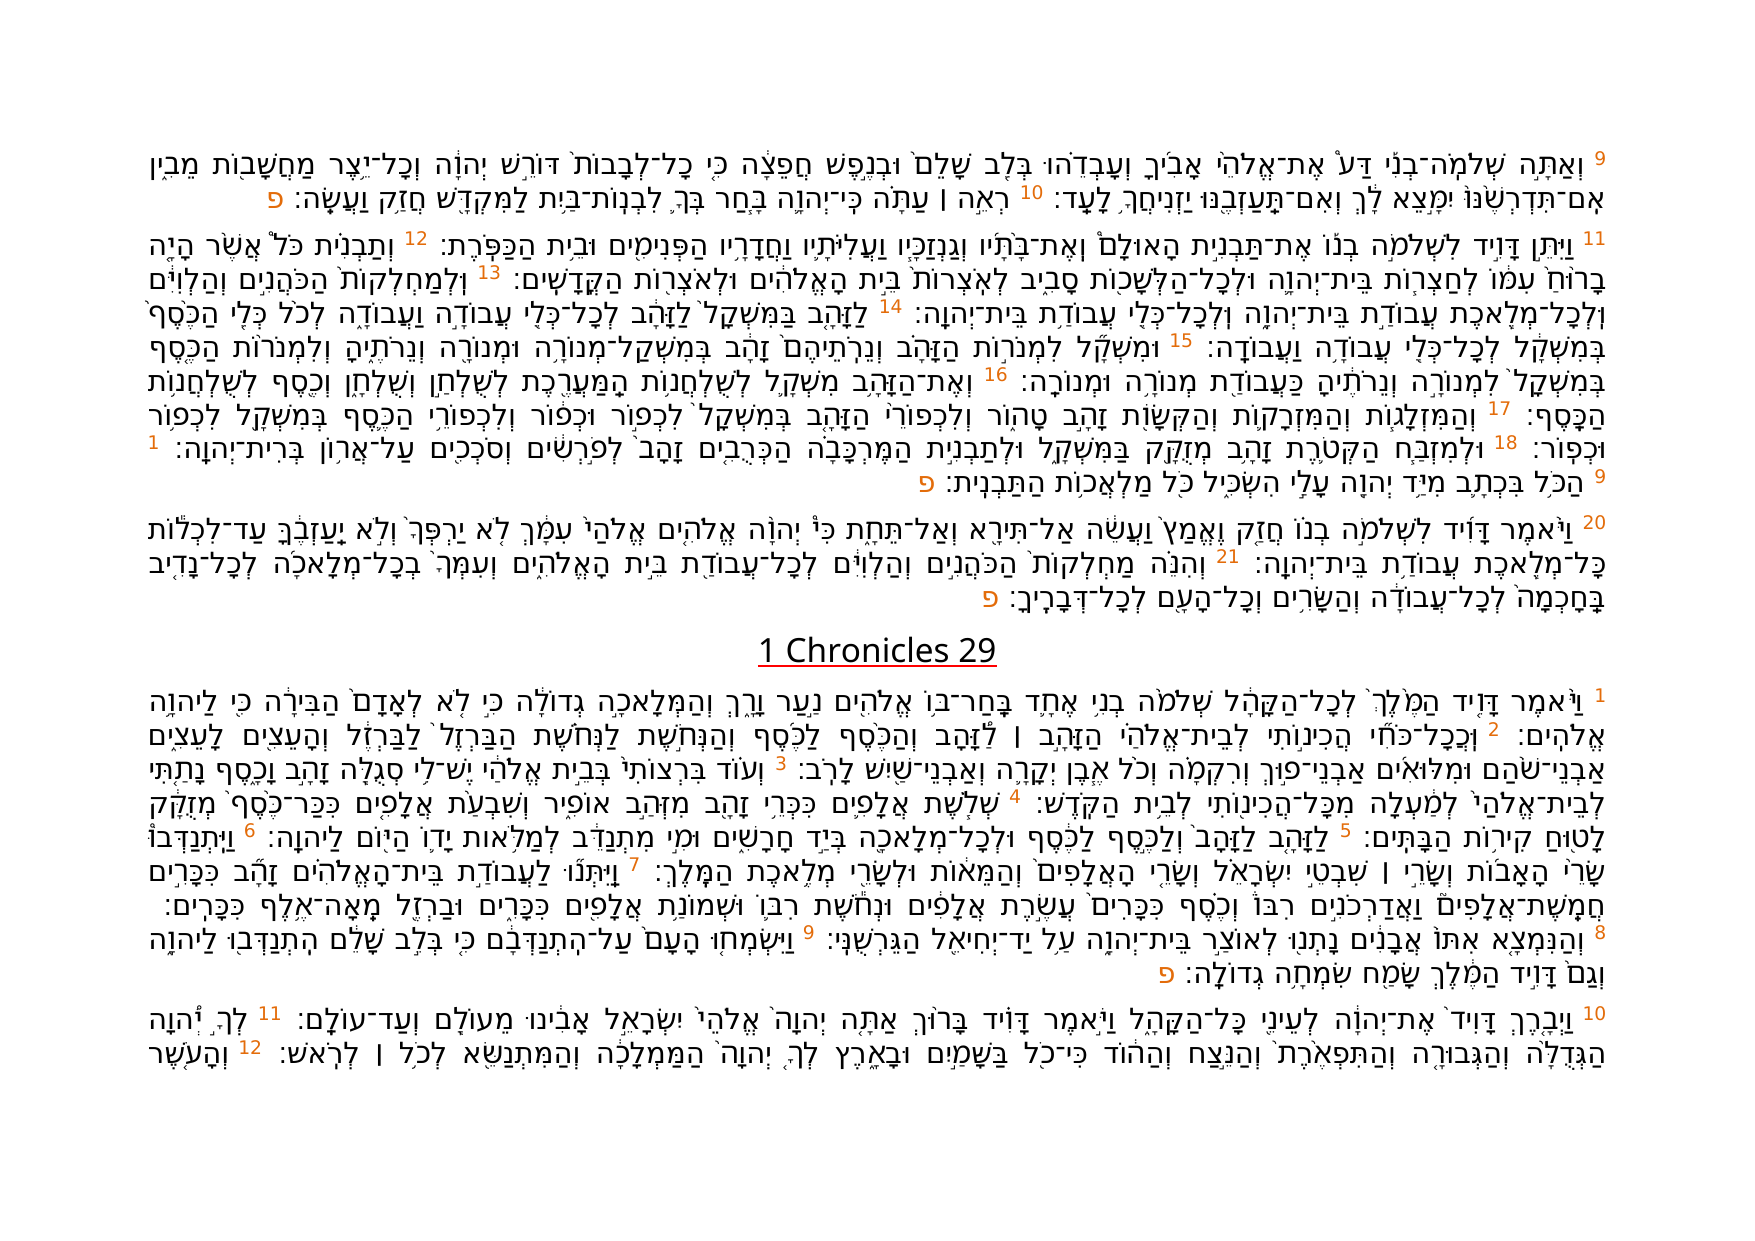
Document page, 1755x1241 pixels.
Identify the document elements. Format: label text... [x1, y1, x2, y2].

text 1 וַיֹּ֨אמֶר דָּוִ֤יד הַמֶּ֙לֶךְ֙ לְכָל־הַקָּהָ֔ל שְׁלֹמֹ֨ה בְנִ֥י אֶחָ֛ד בָּֽחַר־בּ֥וֹ אֱלֹהִ֖ים נַ֣עַר וָרָ֑ךְ וְהַמְּלָאכָ֣ה גְדוֹלָ֔ה כִּ֣י לֹ֤א לְאָדָם֙ הַבִּירָ֔ה כִּ֖י לַיהוָ֥ה אֱלֹהִֽים׃ ‬‬‬2 וּֽכֲכָל־כֹּחִ֞י הֲכִינ֣וֹתִי לְבֵית־אֱלֹהַ֗י הַזָּהָ֣ב ׀ לַ֠זָּהָב וְהַכֶּ֨סֶף לַכֶּ֜סֶף וְהַנְּחֹ֣שֶׁת לַנְּחֹ֗שֶׁת הַבַּרְזֶל֙ לַבַּרְזֶ֔ל וְהָעֵצִ֖ים לָעֵצִ֑ים אַבְנֵי־שֹׁ֨הַם וּמִלּוּאִ֜ים אַבְנֵי־פ֣וּךְ וְרִקְמָ֗ה וְכֹ֨ל אֶ֧בֶן יְקָרָ֛ה וְאַבְנֵי־שַׁ֖יִשׁ לָרֹֽב׃ ‬‬3 וְע֗וֹד בִּרְצוֹתִי֙ בְּבֵ֣ית אֱלֹהַ֔י יֶשׁ־לִ֥י סְגֻלָּ֖ה זָהָ֣ב וָכָ֑סֶף נָתַ֤תִּי לְבֵית־אֱלֹהַי֙ לְמַ֔עְלָה מִכָּל־הֲכִינ֖וֹתִי לְבֵ֥ית הַקֹּֽדֶשׁ׃ ‬‬4 שְׁלֹ֧שֶׁת אֲלָפִ֛ים כִּכְּרֵ֥י זָהָ֖ב מִזְּהַ֣ב אוֹפִ֑יר וְשִׁבְעַ֨ת אֲלָפִ֤ים כִּכַּר־כֶּ֙סֶף֙ מְזֻקָּ֔ק לָט֖וּחַ קִיר֥וֹת הַבָּתִּֽים׃ ‬‬5 לַזָּהָ֤ב לַזָּהָב֙ וְלַכֶּ֣סֶף לַכֶּ֔סֶף וּלְכָל־מְלָאכָ֖ה בְּיַ֣ד חָרָשִׁ֑ים וּמִ֣י מִתְנַדֵּ֔ב לְמַלֹּ֥אות יָד֛וֹ הַיּ֖וֹם לַיהוָֽה׃ ‬‬6 וַיִּֽתְנַדְּבוּ֩ שָׂרֵ֨י הָאָב֜וֹת וְשָׂרֵ֣י ׀ שִׁבְטֵ֣י יִשְׂרָאֵ֗ל וְשָׂרֵ֤י הָאֲלָפִים֙ וְהַמֵּא֔וֹת וּלְשָׂרֵ֖י מְלֶ֥אכֶת הַמֶּֽלֶךְ׃ ‬‬7 וַֽיִּתְּנ֞וּ לַעֲבוֹדַ֣ת בֵּית־הָאֱלֹהִ֗ים זָהָ֞ב כִּכָּרִ֣ים חֲמֵֽשֶׁת־אֲלָפִים֮ וַאֲדַרְכֹנִ֣ים רִבּוֹ֒ וְכֶ֗סֶף כִּכָּרִים֙ עֲשֶׂ֣רֶת אֲלָפִ֔ים וּנְחֹ֕שֶׁת רִבּ֛וֹ וּשְׁמוֹנַ֥ת אֲלָפִ֖ים כִּכָּרִ֑ים וּבַרְזֶ֖ל מֵֽאָה־אֶ֥לֶף כִּכָּרִֽים׃ ‬‬8 וְהַנִּמְצָ֤א אִתּוֹ֙ אֲבָנִ֔ים נָתְנ֖וּ לְאוֹצַ֣ר בֵּית־יְהוָ֑ה עַ֥ל יַד־יְחִיאֵ֖ל הַגֵּרְשֻׁנִּֽי׃ ‬‬9 וַיִּשְׂמְח֤וּ הָעָם֙ עַל־הִֽתְנַדְּבָ֔ם כִּ֚י בְּלֵ֣ב שָׁלֵ֔ם הִֽתְנַדְּב֖וּ לַיהוָ֑ה וְגַם֙ דָּוִ֣יד הַמֶּ֔לֶךְ שָׂמַ֖ח שִׂמְחָ֥ה גְדוֹלָֽה׃ פ ‬‬‬‬‬‬‬‬‬‬ [148, 684, 1606, 990]
text 9 וְאַתָּ֣ה שְׁלֹמֹֽה־בְנִ֡י דַּע֩ אֶת־אֱלֹהֵ֨י אָבִ֜יךָ וְעָבְדֵ֗הוּ בְּלֵ֤ב שָׁלֵם֙ וּבְנֶ֣פֶשׁ חֲפֵצָ֔ה כִּ֤י כָל־לְבָבוֹת֙ דּוֹרֵ֣שׁ יְהוָ֔ה וְכָל־יֵ֥צֶר מַחֲשָׁב֖וֹת מֵבִ֑ין אִֽם־תִּדְרְשֶׁ֙נּוּ֙ יִמָּ֣צֵא לָ֔ךְ וְאִם־תַּֽעַזְבֶ֖נּוּ יַזְנִיחֲךָ֥ לָעַֽד׃ ‬‬10 רְאֵ֣ה ׀ עַתָּ֗ה כִּֽי־יְהוָ֛ה בָּ֧חַר בְּךָ֛ לִבְנֽוֹת־בַּ֥יִת לַמִּקְדָּ֖שׁ חֲזַ֥ק וַעֲשֵֽׂה׃ פ ‬‬‬‬ [148, 148, 1606, 216]
text 11 וַיִּתֵּ֣ן דָּוִ֣יד לִשְׁלֹמֹ֣ה בְנ֡וֹ אֶת־תַּבְנִ֣ית הָאוּלָם֩ וְֽאֶת־בָּ֨תָּ֜יו וְגַנְזַכָּ֧יו וַעֲלִיֹּתָ֛יו וַחֲדָרָ֥יו הַפְּנִימִ֖ים וּבֵ֥ית הַכַּפֹּֽרֶת׃ ‬‬12 וְתַבְנִ֗ית כֹּל֩ אֲשֶׁ֨ר הָיָ֤ה בָר֙וּחַ֙ עִמּ֔וֹ לְחַצְר֧וֹת בֵּית־יְהוָ֛ה וּלְכָל־הַלְּשָׁכ֖וֹת סָבִ֑יב לְאֹֽצְרוֹת֙ בֵּ֣ית הָאֱלֹהִ֔ים וּלְאֹצְר֖וֹת הַקֳּדָשִֽׁים׃ ‬‬13 וּֽלְמַחְלְקוֹת֙ הַכֹּהֲנִ֣ים וְהַלְוִיִּ֔ם וּֽלְכָל־מְלֶ֖אכֶת עֲבוֹדַ֣ת בֵּית־יְהוָ֑ה וּֽלְכָל־כְּלֵ֖י עֲבוֹדַ֥ת בֵּית־יְהוָֽה׃ ‬‬14 לַזָּהָ֤ב בַּמִּשְׁקָל֙ לַזָּהָ֔ב לְכָל־כְּלֵ֖י עֲבוֹדָ֣ה וַעֲבוֹדָ֑ה לְכֹ֨ל כְּלֵ֤י הַכֶּ֙סֶף֙ בְּמִשְׁקָ֔ל לְכָל־כְּלֵ֖י עֲבוֹדָ֥ה וַעֲבוֹדָֽה׃ ‬‬15 וּמִשְׁקָ֞ל לִמְנֹר֣וֹת הַזָּהָ֗ב וְנֵרֹֽתֵיהֶם֙ זָהָ֔ב בְּמִשְׁקַל־מְנוֹרָ֥ה וּמְנוֹרָ֖ה וְנֵרֹתֶ֑יהָ וְלִמְנֹר֨וֹת הַכֶּ֤סֶף בְּמִשְׁקָל֙ לִמְנוֹרָ֣ה וְנֵרֹתֶ֔יהָ כַּעֲבוֹדַ֖ת מְנוֹרָ֥ה וּמְנוֹרָֽה׃ ‬‬16 וְאֶת־הַזָּהָ֥ב מִשְׁקָ֛ל לְשֻׁלְחֲנ֥וֹת הַֽמַּעֲרֶ֖כֶת לְשֻׁלְחַ֣ן וְשֻׁלְחָ֑ן וְכֶ֖סֶף לְשֻׁלְחֲנ֥וֹת הַכָּֽסֶף׃ ‬‬17 וְהַמִּזְלָג֧וֹת וְהַמִּזְרָק֛וֹת וְהַקְּשָׂוֺ֖ת זָהָ֣ב טָה֑וֹר וְלִכְפוֹרֵ֨י הַזָּהָ֤ב בְּמִשְׁקָל֙ לִכְפ֣וֹר וּכְפ֔וֹר וְלִכְפוֹרֵ֥י הַכֶּ֛סֶף בְּמִשְׁקָ֖ל לִכְפ֥וֹר וּכְפֽוֹר׃ ‬‬18 וּלְמִזְבַּ֧ח הַקְּטֹ֛רֶת זָהָ֥ב מְזֻקָּ֖ק בַּמִּשְׁקָ֑ל וּלְתַבְנִ֣ית הַמֶּרְכָּבָ֗ה הַכְּרֻבִ֤ים זָהָב֙ לְפֹ֣רְשִׂ֔ים וְסֹכְכִ֖ים עַל־אֲר֥וֹן בְּרִית־יְהוָֽה׃ ‬‬19 הַכֹּ֥ל בִּכְתָ֛ב מִיַּ֥ד יְהוָ֖ה עָלַ֣י הִשְׂכִּ֑יל כֹּ֖ל מַלְאֲכ֥וֹת הַתַּבְנִֽית׃ פ ‬‬‬‬‬‬‬‬‬‬‬ [148, 228, 1606, 500]
text 10 וַיְבָ֤רֶךְ דָּוִיד֙ אֶת־יְהוָ֔ה לְעֵינֵ֖י כָּל־הַקָּהָ֑ל וַיֹּ֣אמֶר דָּוִ֗יד בָּר֨וּךְ אַתָּ֤ה יְהוָה֙ אֱלֹהֵי֙ יִשְׂרָאֵ֣ל אָבִ֔ינוּ מֵעוֹלָ֖ם וְעַד־עוֹלָֽם׃ ‬‬11 לְךָ֣ יְ֠הוָה הַגְּדֻלָּ֨ה וְהַגְּבוּרָ֤ה וְהַתִּפְאֶ֙רֶת֙ וְהַנֵּ֣צַח וְהַה֔וֹד כִּי־כֹ֖ל בַּשָּׁמַ֣יִם וּבָאָ֑רֶץ לְךָ֤ יְהוָה֙ הַמַּמְלָכָ֔ה וְהַמִּתְנַשֵּׂ֖א לְכֹ֥ל ׀ לְרֹֽאשׁ׃ ‬‬12 וְהָעֹ֤שֶׁר וְהַכָּבוֹד֙ מִלְּפָנֶ֔יךָ וְאַתָּה֙ מוֹשֵׁ֣ל בַּכֹּ֔ל וּבְיָדְךָ֖ כֹּ֣חַ וּגְבוּרָ֑ה וּבְיָ֣דְךָ֔ לְגַדֵּ֥ל וּלְחַזֵּ֖ק לַכֹּֽל׃ ‬‬13 וְעַתָּ֣ה אֱלֹהֵ֔ינוּ מוֹדִ֥ים אֲנַ֖חְנוּ לָ֑ךְ וּֽמְהַֽלְלִ֖ים לְשֵׁ֥ם תִּפְאַרְתֶּֽךָ׃ ‬‬14 וְכִ֨י מִ֤י אֲנִי֙ וּמִ֣י עַמִּ֔י כִּֽי־נַעְצֹ֣ר כֹּ֔חַ לְהִתְנַדֵּ֖ב כָּזֹ֑את כִּֽי־מִמְּךָ֣ הַכֹּ֔ל וּמִיָּדְךָ֖ נָתַ֥נּוּ לָֽךְ׃ ‬‬15 כִּֽי־גֵרִ֨ים אֲנַ֧חְנוּ לְפָנֶ֛יךָ וְתוֹשָׁבִ֖ים כְּכָל־אֲבֹתֵ֑ינוּ כַּצֵּ֧ל ׀ יָמֵ֛ינוּ עַל־הָאָ֖רֶץ וְאֵ֥ין מִקְוֶֽה׃ ‬‬16 יְהוָ֣ה אֱלֹהֵ֔ינוּ כֹּ֣ל הֶהָמ֤וֹן הַזֶּה֙ אֲשֶׁ֣ר הֲכִינֹ֔נוּ לִבְנֽוֹת־לְךָ֥ בַ֖יִת לְשֵׁ֣ם קָדְשֶׁ֑ךָ מִיָּדְךָ֥ *היא **ה֖וּא וּלְךָ֥ הַכֹּֽל׃ ‬‬17 וְיָדַ֣עְתִּי אֱלֹהַ֔י כִּ֤י אַתָּה֙ בֹּחֵ֣ן לֵבָ֔ב וּמֵישָׁרִ֖ים תִּרְצֶ֑ה אֲנִ֗י בְּיֹ֤שֶׁר לְבָבִי֙ הִתְנַדַּ֣בְתִּי כָל־אֵ֔לֶּה וְעַתָּ֗ה עַמְּךָ֙ הַנִּמְצְאוּ־פֹ֔ה רָאִ֥יתִי בְשִׂמְחָ֖ה לְהִֽתְנַדֶּב־לָֽךְ׃ ‬‬18 יְהוָ֗ה אֱ֠לֹהֵי אַבְרָהָ֞ם יִצְחָ֤ק וְיִשְׂרָאֵל֙ אֲבֹתֵ֔ינוּ שֳׁמְרָה־זֹּ֣את לְעוֹלָ֔ם לְיֵ֥צֶר מַחְשְׁב֖וֹת לְבַ֣ב עַמֶּ֑ךָ וְהָכֵ֥ן לְבָבָ֖ם אֵלֶֽיךָ׃ ‬‬19 וְלִשְׁלֹמֹ֣ה בְנִ֗י תֵּ֚ן לֵבָ֣ב שָׁלֵ֔ם לִשְׁמוֹר֙ מִצְוֺתֶ֔יךָ עֵדְוֺתֶ֖יךָ וְחֻקֶּ֑יךָ וְלַעֲשׂ֣וֹת הַכֹּ֔ל וְלִבְנ֖וֹת הַבִּירָ֥ה אֲשֶׁר־הֲכִינֽוֹתִי׃ פ ‬‬‬‬‬‬‬‬‬‬‬‬ [148, 1003, 1606, 1071]
text 20 וַיֹּ֨אמֶר דָּוִ֜יד לִשְׁלֹמֹ֣ה בְנ֗וֹ חֲזַ֤ק וֶאֱמַץ֙ וַעֲשֵׂ֔ה אַל־תִּירָ֖א וְאַל־תֵּחָ֑ת כִּי֩ יְהוָ֨ה אֱלֹהִ֤ים אֱלֹהַי֙ עִמָּ֔ךְ לֹ֤א יַרְפְּךָ֙ וְלֹ֣א יַֽעַזְבֶ֔ךָּ עַד־לִכְל֕וֹת כָּל־מְלֶ֖אכֶת עֲבוֹדַ֥ת בֵּית־יְהוָֽה׃ ‬‬21 וְהִנֵּ֗ה מַחְלְקוֹת֙ הַכֹּהֲנִ֣ים וְהַלְוִיִּ֔ם לְכָל־עֲבוֹדַ֖ת בֵּ֣ית הָאֱלֹהִ֑ים וְעִמְּךָ֨ בְכָל־מְלָאכָ֜ה לְכָל־נָדִ֤יב בַּֽחָכְמָה֙ לְכָל־עֲבוֹדָ֔ה וְהַשָּׂרִ֥ים וְכָל־הָעָ֖ם לְכָל־דְּבָרֶֽיךָ׃ פ ‬‬‬‬ [148, 512, 1606, 614]
text 1 Chronicles 29 [148, 627, 1606, 672]
